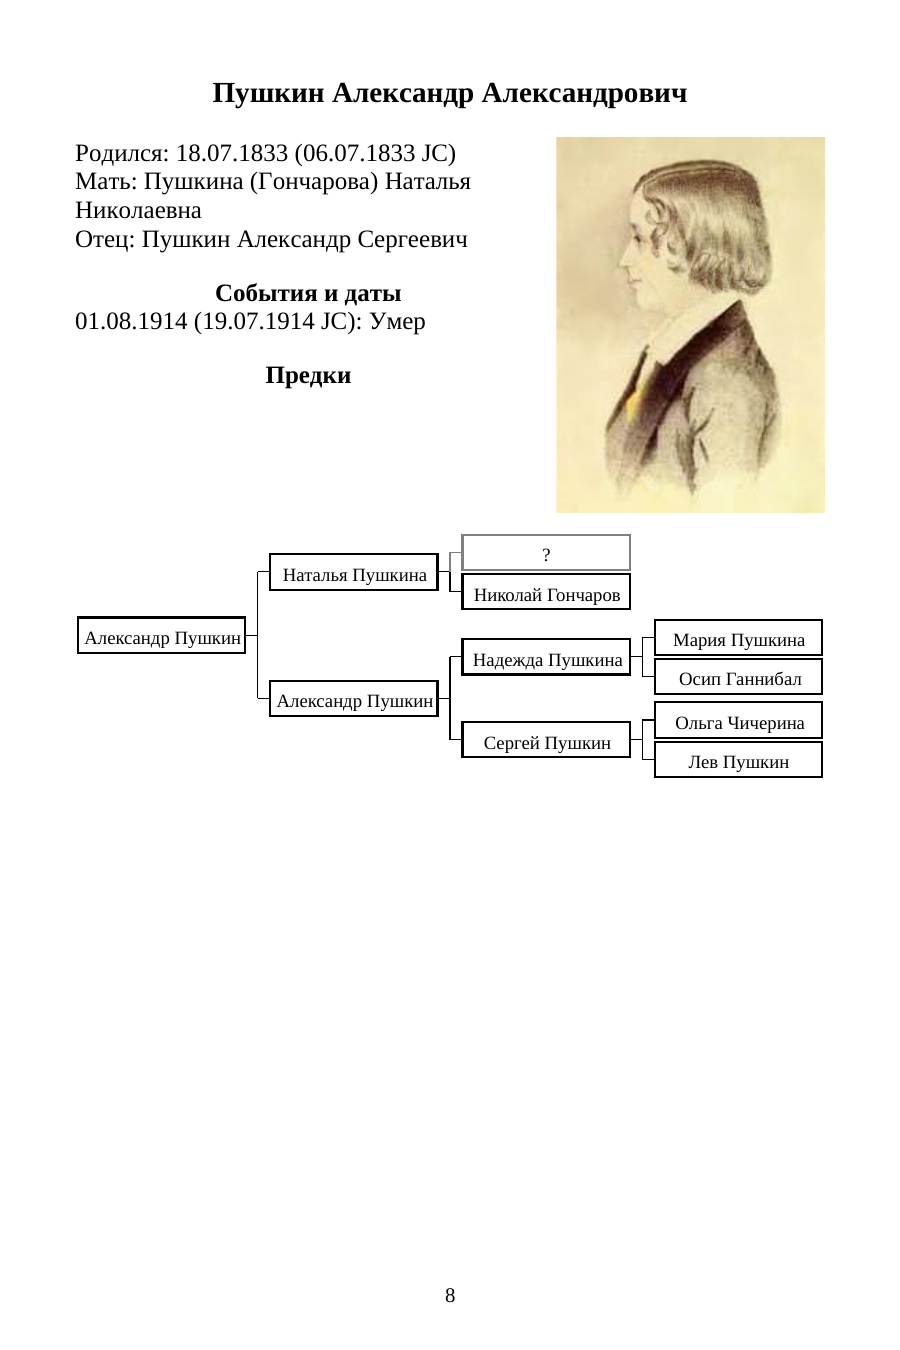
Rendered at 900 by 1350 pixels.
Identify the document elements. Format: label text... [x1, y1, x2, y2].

text 01.08.1914 (19.07.1914 JC): Умер [75, 306, 556, 335]
text Родился: 18.07.1833 (06.07.1833 JC) [75, 138, 556, 166]
subtitle Предки [75, 360, 556, 389]
picture [556, 137, 826, 513]
text Мать: Пушкина (Гончарова) Наталья Николаевна [75, 166, 556, 224]
subtitle События и даты [75, 278, 556, 306]
text Отец: Пушкин Александр Сергеевич [75, 224, 556, 253]
subtitle Пушкин Александр Александрович [75, 75, 825, 108]
